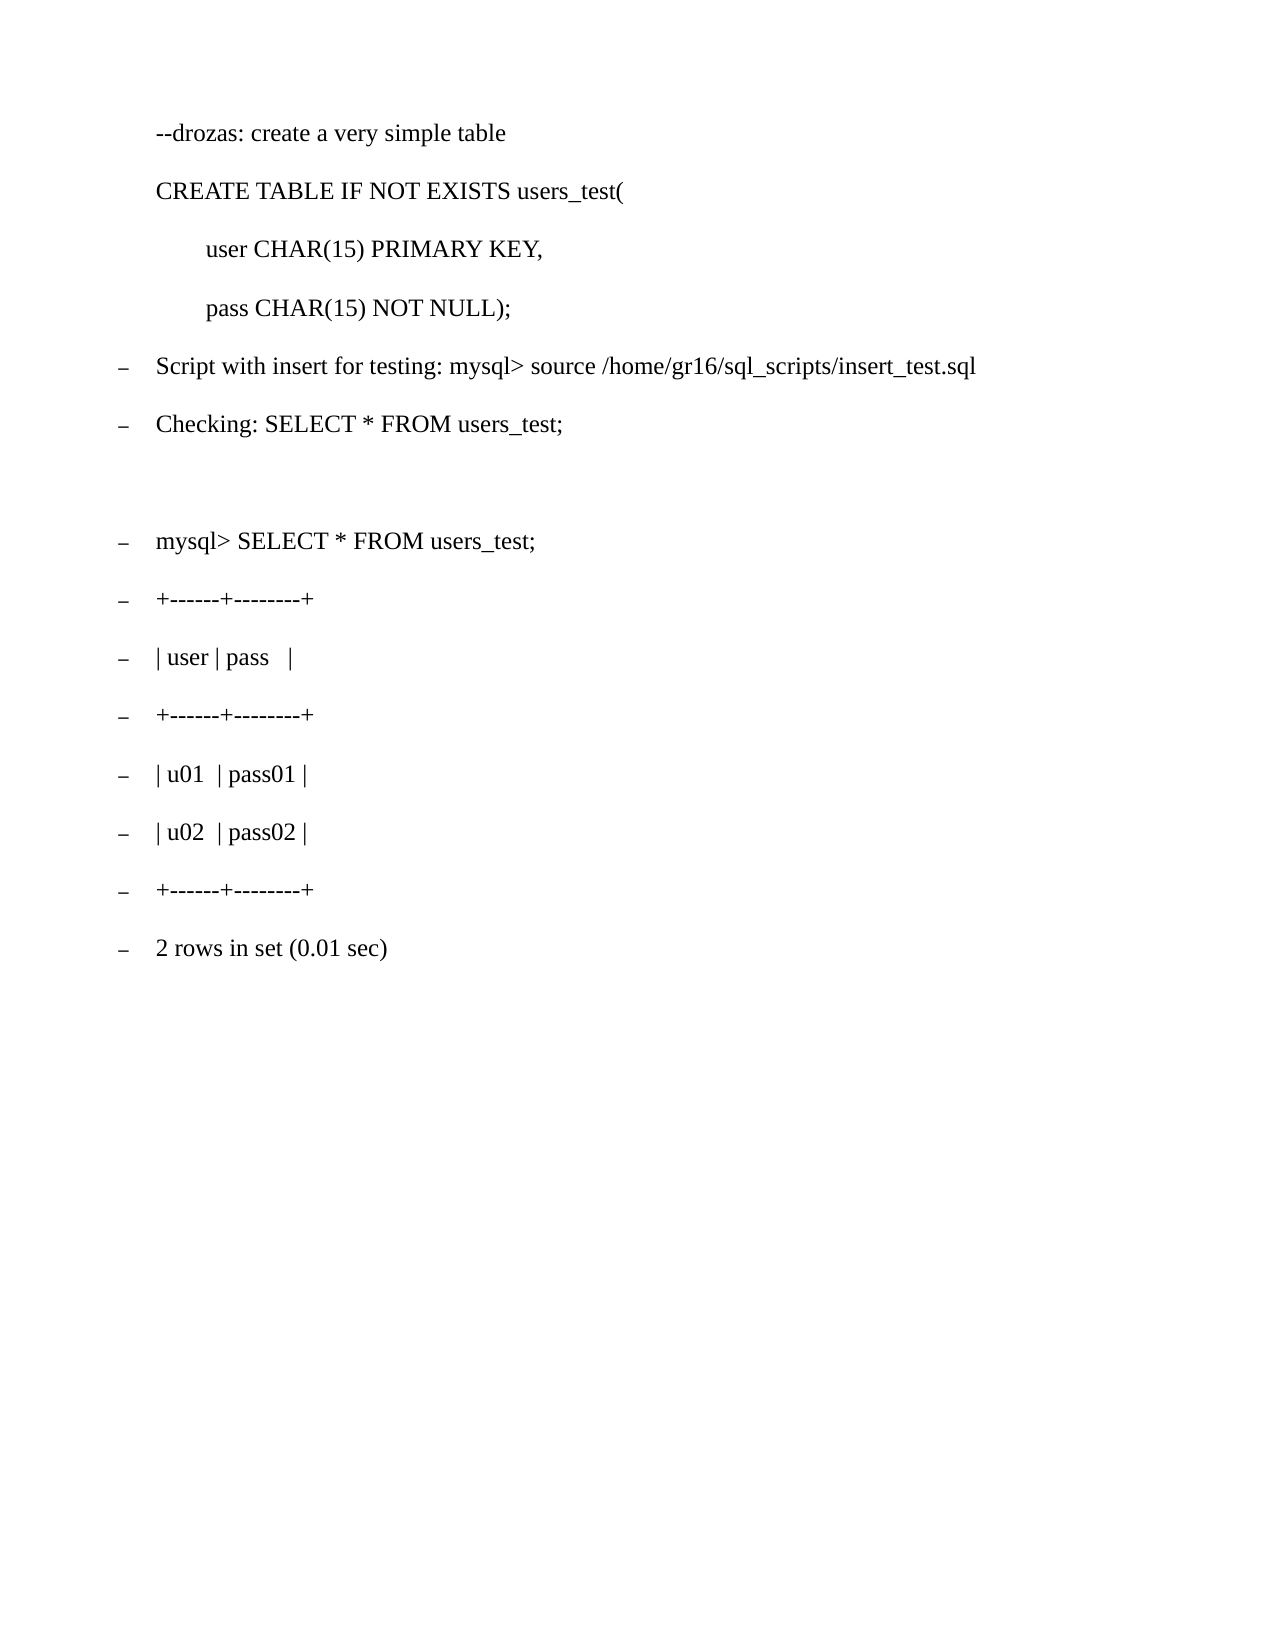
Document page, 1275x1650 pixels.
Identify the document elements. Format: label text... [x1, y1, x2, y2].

list Checking: SELECT * FROM users_test; [118, 409, 1157, 438]
list +------+--------+ [118, 700, 1157, 729]
list mysql> SELECT * FROM users_test; [118, 526, 1157, 554]
list +------+--------+ [118, 584, 1157, 613]
list --drozas: create a very simple table [118, 118, 1157, 147]
list Script with insert for testing: mysql> source /home/gr16/sql_scripts/insert_test.sql [118, 351, 1157, 380]
list | user | pass | [118, 642, 1157, 671]
list user CHAR(15) PRIMARY KEY, [118, 234, 1157, 263]
list +------+--------+ [118, 875, 1157, 904]
list 2 rows in set (0.01 sec) [118, 933, 1157, 962]
list pass CHAR(15) NOT NULL); [118, 293, 1157, 322]
list CREATE TABLE IF NOT EXISTS users_test( [118, 176, 1157, 205]
list | u02 | pass02 | [118, 817, 1157, 846]
list | u01 | pass01 | [118, 759, 1157, 787]
